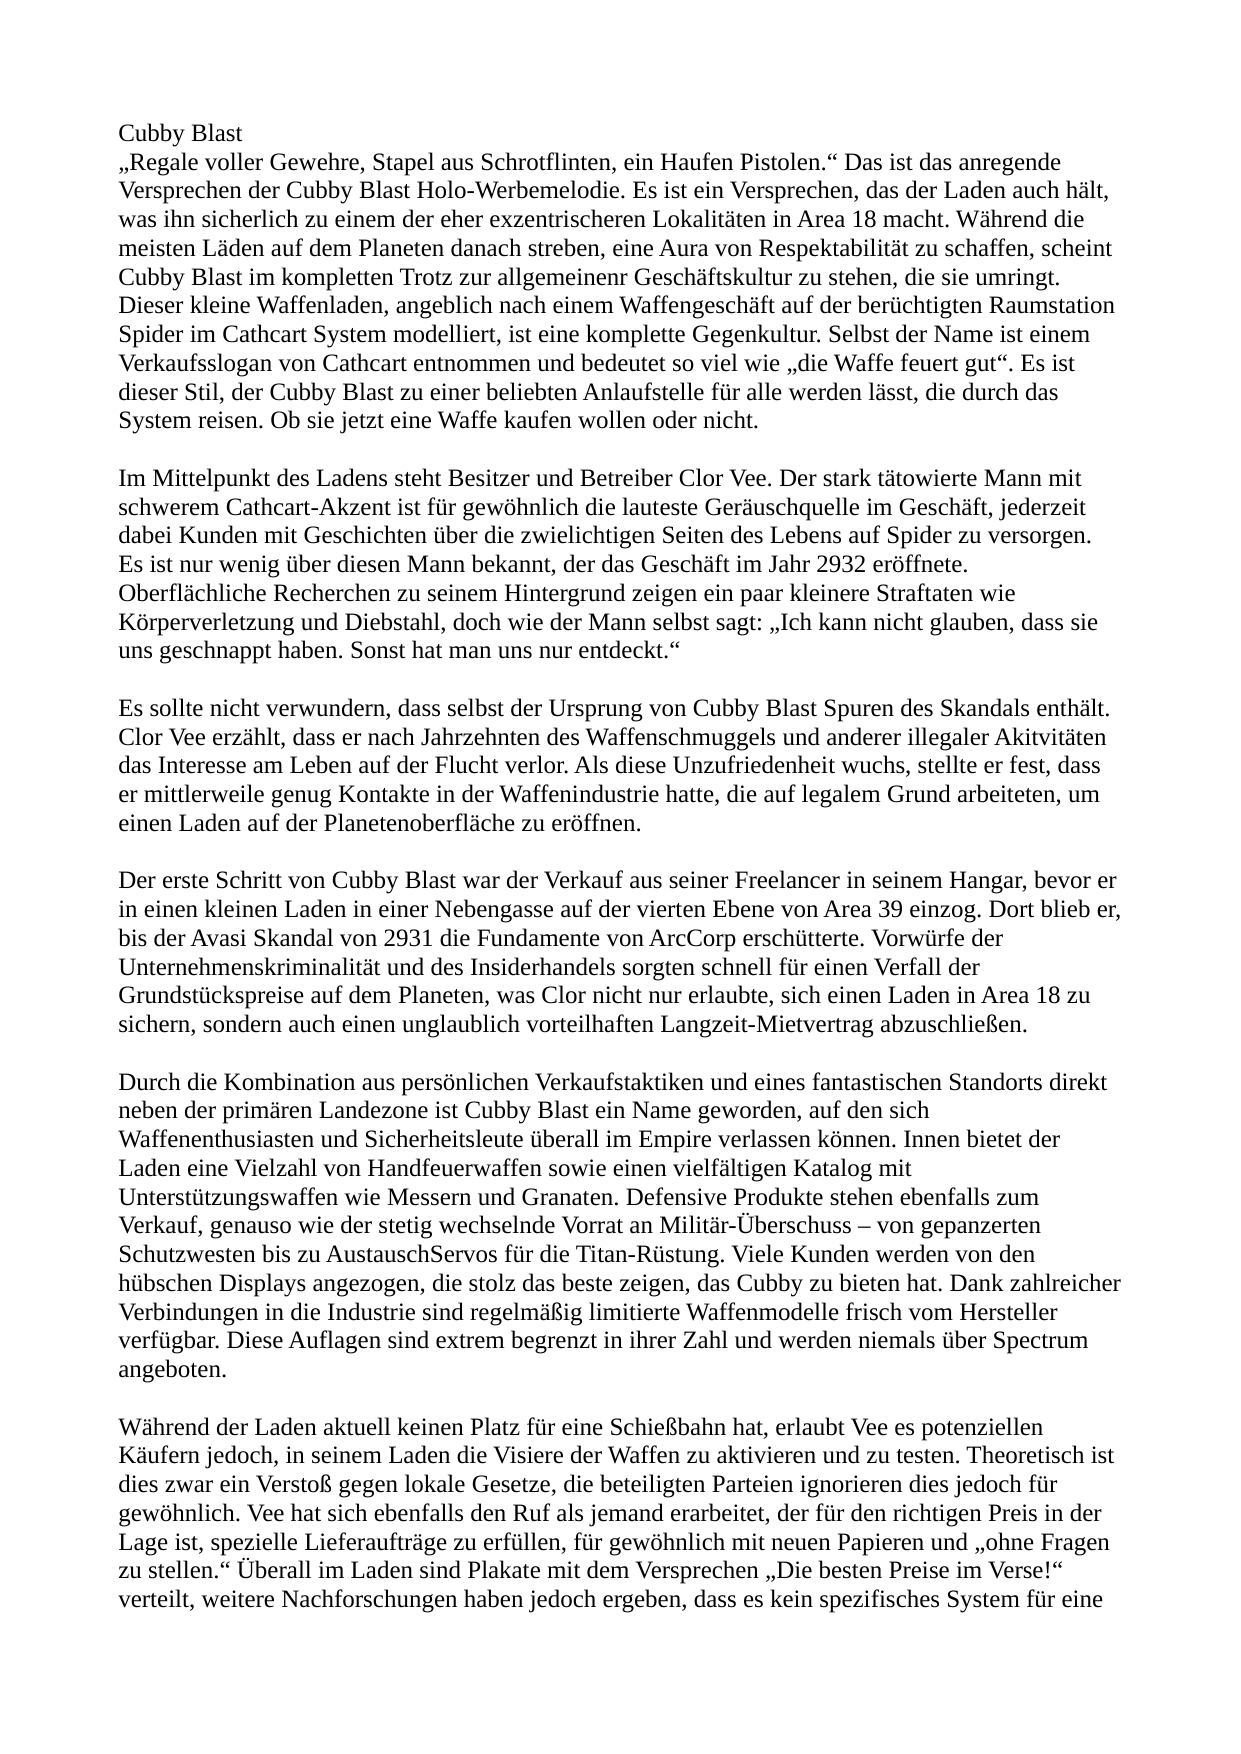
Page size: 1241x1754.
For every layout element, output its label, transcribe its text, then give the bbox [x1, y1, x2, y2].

text Es sollte nicht verwundern, dass selbst der Ursprung von Cubby Blast Spuren des Skandals enthält. Clor Vee erzählt, dass er nach Jahrzehnten des Waffenschmuggels und anderer illegaler Akitvitäten das Interesse am Leben auf der Flucht verlor. Als diese Unzufriedenheit wuchs, stellte er fest, dass er mittlerweile genug Kontakte in der Waffenindustrie hatte, die auf legalem Grund arbeiteten, um einen Laden auf der Planetenoberfläche zu eröffnen. [118, 693, 1122, 837]
text „Regale voller Gewehre, Stapel aus Schrotflinten, ein Haufen Pistolen.“ Das ist das anregende Versprechen der Cubby Blast Holo-Werbemelodie. Es ist ein Versprechen, das der Laden auch hält, was ihn sicherlich zu einem der eher exzentrischeren Lokalitäten in Area 18 macht. Während die meisten Läden auf dem Planeten danach streben, eine Aura von Respektabilität zu schaffen, scheint Cubby Blast im kompletten Trotz zur allgemeinenr Geschäftskultur zu stehen, die sie umringt. Dieser kleine Waffenladen, angeblich nach einem Waffengeschäft auf der berüchtigten Raumstation Spider im Cathcart System modelliert, ist eine komplette Gegenkultur. Selbst der Name ist einem Verkaufsslogan von Cathcart entnommen und bedeutet so viel wie „die Waffe feuert gut“. Es ist dieser Stil, der Cubby Blast zu einer beliebten Anlaufstelle für alle werden lässt, die durch das System reisen. Ob sie jetzt eine Waffe kaufen wollen oder nicht. [118, 147, 1122, 434]
text Der erste Schritt von Cubby Blast war der Verkauf aus seiner Freelancer in seinem Hangar, bevor er in einen kleinen Laden in einer Nebengasse auf der vierten Ebene von Area 39 einzog. Dort blieb er, bis der Avasi Skandal von 2931 die Fundamente von ArcCorp erschütterte. Vorwürfe der Unternehmenskriminalität und des Insiderhandels sorgten schnell für einen Verfall der Grundstückspreise auf dem Planeten, was Clor nicht nur erlaubte, sich einen Laden in Area 18 zu sichern, sondern auch einen unglaublich vorteilhaften Langzeit-Mietvertrag abzuschließen. [118, 866, 1122, 1038]
text Während der Laden aktuell keinen Platz für eine Schießbahn hat, erlaubt Vee es potenziellen Käufern jedoch, in seinem Laden die Visiere der Waffen zu aktivieren und zu testen. Theoretisch ist dies zwar ein Verstoß gegen lokale Gesetze, die beteiligten Parteien ignorieren dies jedoch für gewöhnlich. Vee hat sich ebenfalls den Ruf als jemand erarbeitet, der für den richtigen Preis in der Lage ist, spezielle Lieferaufträge zu erfüllen, für gewöhnlich mit neuen Papieren und „ohne Fragen zu stellen.“ Überall im Laden sind Plakate mit dem Versprechen „Die besten Preise im Verse!“ verteilt, weitere Nachforschungen haben jedoch ergeben, dass es kein spezifisches System für eine [118, 1412, 1122, 1613]
text Cubby Blast [118, 118, 1122, 147]
text Im Mittelpunkt des Ladens steht Besitzer und Betreiber Clor Vee. Der stark tätowierte Mann mit schwerem Cathcart-Akzent ist für gewöhnlich die lauteste Geräuschquelle im Geschäft, jederzeit dabei Kunden mit Geschichten über die zwielichtigen Seiten des Lebens auf Spider zu versorgen. Es ist nur wenig über diesen Mann bekannt, der das Geschäft im Jahr 2932 eröffnete. Oberflächliche Recherchen zu seinem Hintergrund zeigen ein paar kleinere Straftaten wie Körperverletzung und Diebstahl, doch wie der Mann selbst sagt: „Ich kann nicht glauben, dass sie uns geschnappt haben. Sonst hat man uns nur entdeckt.“ [118, 463, 1122, 664]
text Durch die Kombination aus persönlichen Verkaufstaktiken und eines fantastischen Standorts direkt neben der primären Landezone ist Cubby Blast ein Name geworden, auf den sich Waffenenthusiasten und Sicherheitsleute überall im Empire verlassen können. Innen bietet der Laden eine Vielzahl von Handfeuerwaffen sowie einen vielfältigen Katalog mit Unterstützungswaffen wie Messern und Granaten. Defensive Produkte stehen ebenfalls zum Verkauf, genauso wie der stetig wechselnde Vorrat an Militär-Überschuss – von gepanzerten Schutzwesten bis zu AustauschServos für die Titan-Rüstung. Viele Kunden werden von den hübschen Displays angezogen, die stolz das beste zeigen, das Cubby zu bieten hat. Dank zahlreicher Verbindungen in die Industrie sind regelmäßig limitierte Waffenmodelle frisch vom Hersteller verfügbar. Diese Auflagen sind extrem begrenzt in ihrer Zahl und werden niemals über Spectrum angeboten. [118, 1067, 1122, 1383]
